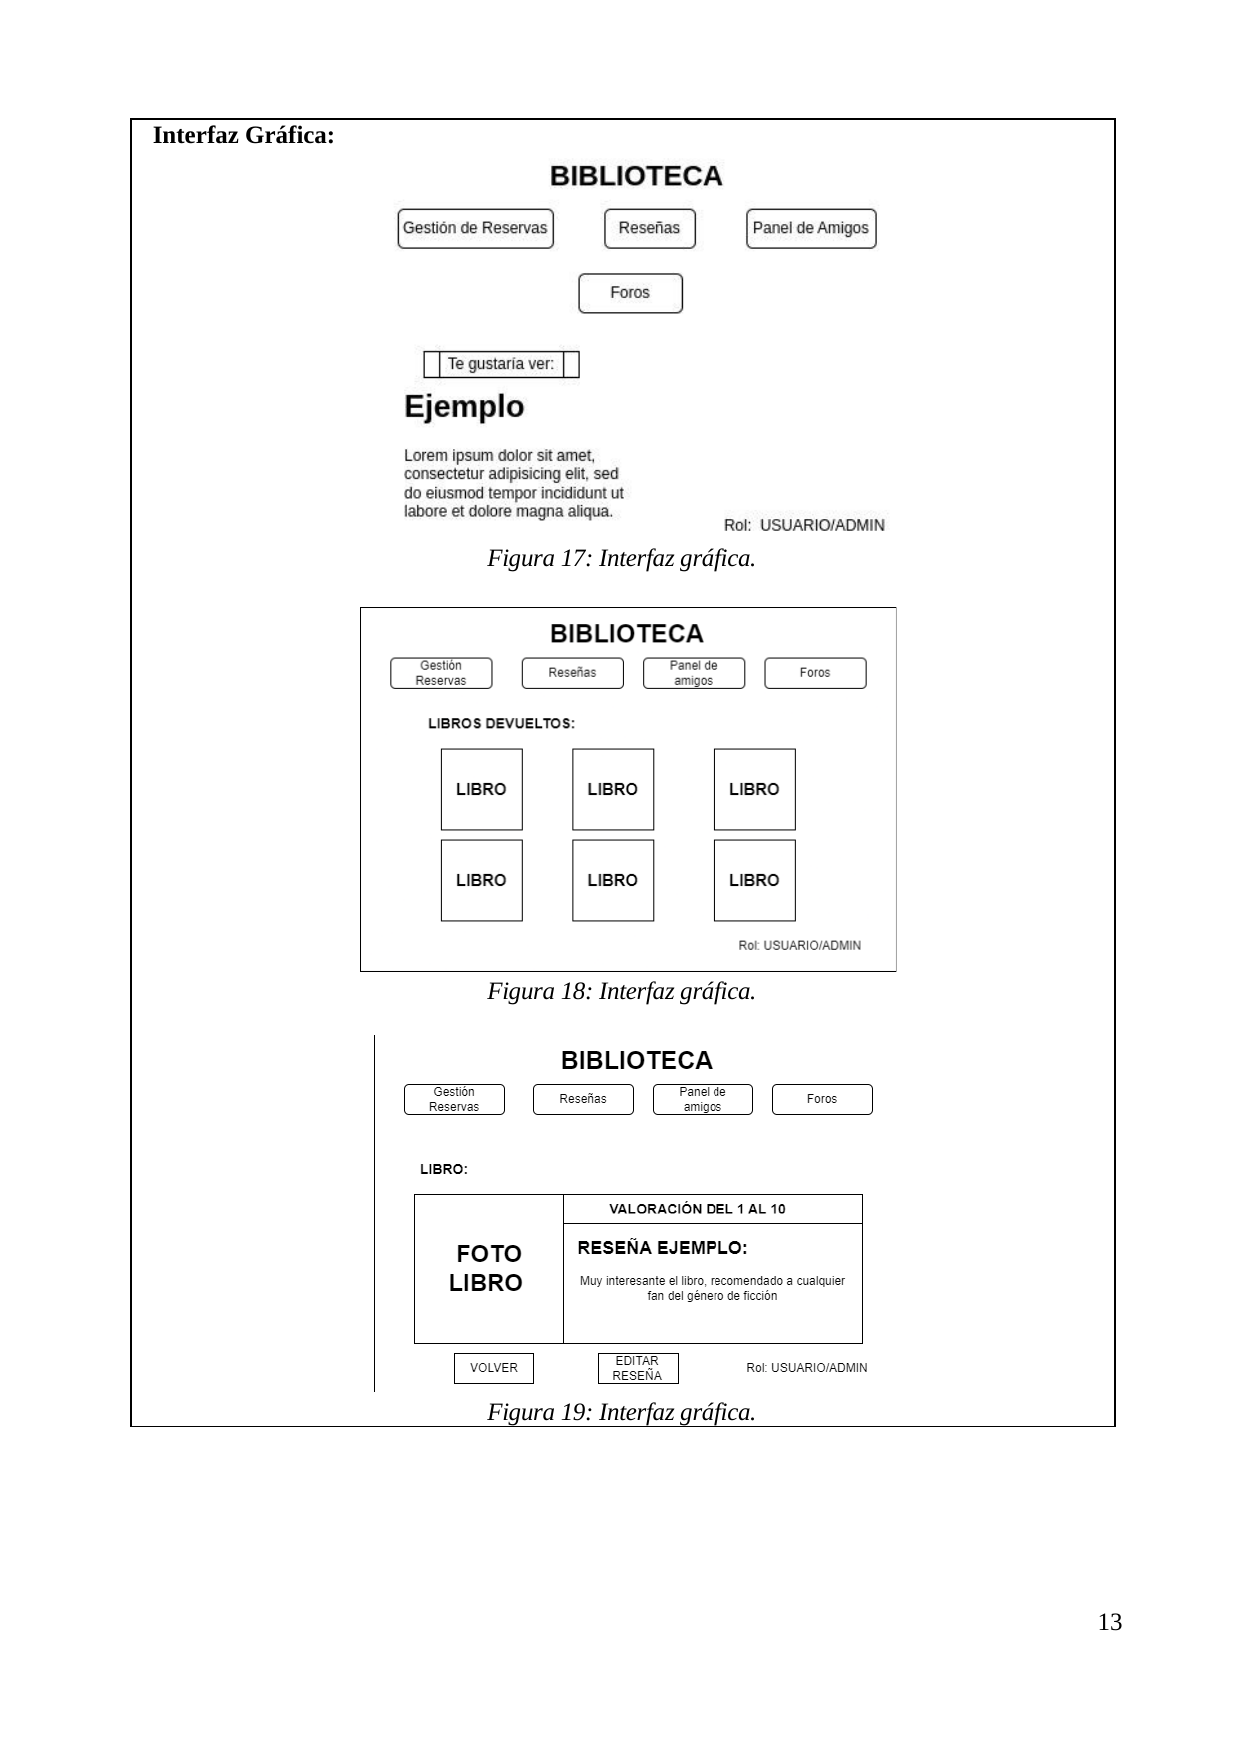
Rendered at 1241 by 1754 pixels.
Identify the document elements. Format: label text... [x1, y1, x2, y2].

picture [363, 148, 893, 540]
table_header Interfaz Gráfica: Figura 17: Interfaz gráfica. Figura 18: Interfaz gráfica. Figura 19: Interfaz gráfica. [132, 120, 1114, 1426]
picture [360, 607, 897, 972]
picture [346, 1035, 901, 1392]
